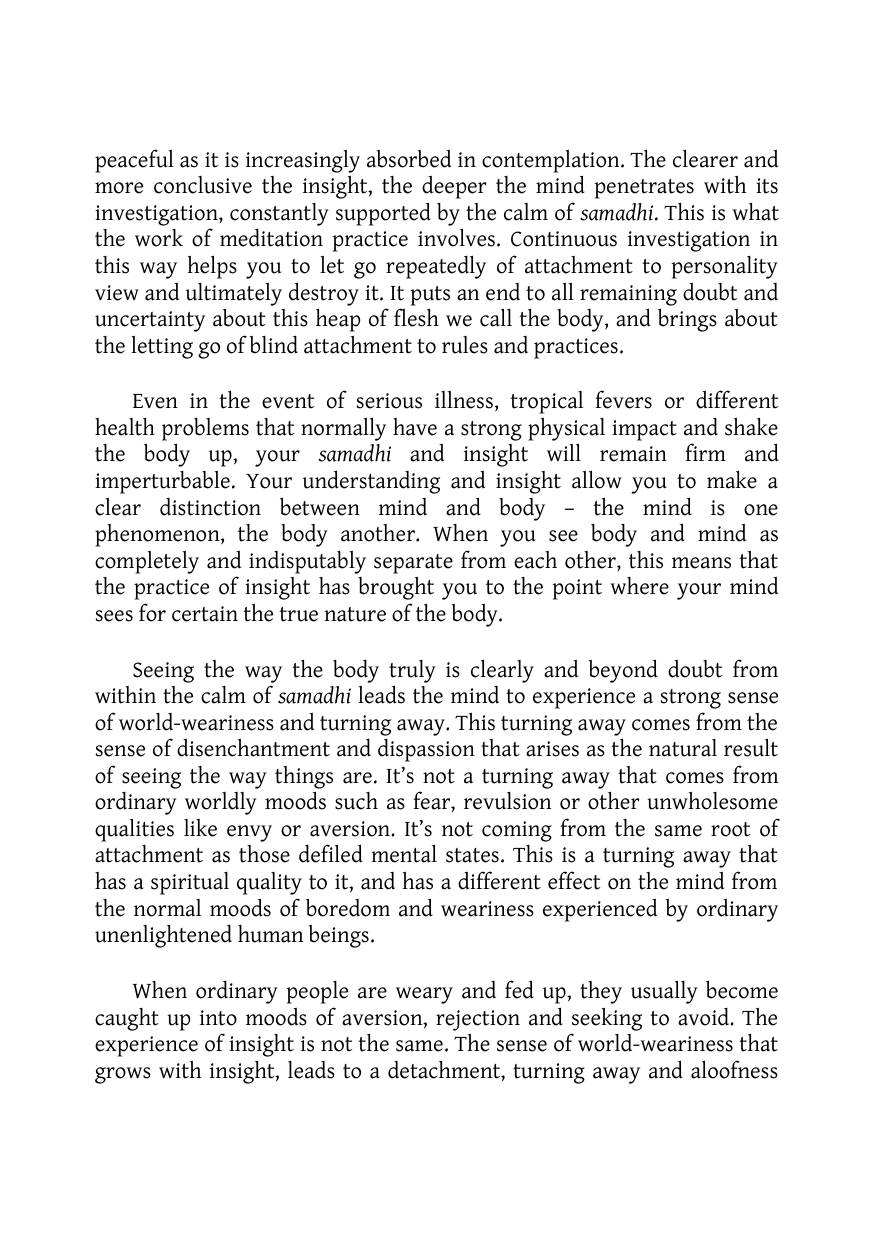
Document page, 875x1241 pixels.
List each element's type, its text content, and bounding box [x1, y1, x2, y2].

text Even in the event of serious illness, tropical fevers or different health problems that normally have a strong physical impact and shake the body up, your samadhi and insight will remain firm and imperturbable. Your understanding and insight allow you to make a clear distinction between mind and body – the mind is one phenomenon, the body another. When you see body and mind as completely and indisputably separate from each other, this means that the practice of insight has brought you to the point where your mind sees for certain the true nature of the body. [94, 388, 779, 628]
text Seeing the way the body truly is clearly and beyond doubt from within the calm of samadhi leads the mind to experience a strong sense of world-weariness and turning away. This turning away comes from the sense of disenchantment and dispassion that arises as the natural result of seeing the way things are. It’s not a turning away that comes from ordinary worldly moods such as fear, revulsion or other unwholesome qualities like envy or aversion. It’s not coming from the same root of attachment as those defiled mental states. This is a turning away that has a spiritual quality to it, and has a different effect on the mind from the normal moods of boredom and weariness experienced by ordinary unenlightened human beings. [94, 657, 779, 949]
text peaceful as it is increasingly absorbed in contemplation. The clearer and more conclusive the insight, the deeper the mind penetrates with its investigation, constantly supported by the calm of samadhi. This is what the work of meditation practice involves. Continuous investigation in this way helps you to let go repeatedly of attachment to personality view and ultimately destroy it. It puts an end to all remaining doubt and uncertainty about this heap of flesh we call the body, and brings about the letting go of blind attachment to rules and practices. [94, 147, 779, 359]
text When ordinary people are weary and fed up, they usually become caught up into moods of aversion, rejection and seeking to avoid. The experience of insight is not the same. The sense of world-weariness that grows with insight, leads to a detachment, turning away and aloofness [94, 978, 779, 1084]
